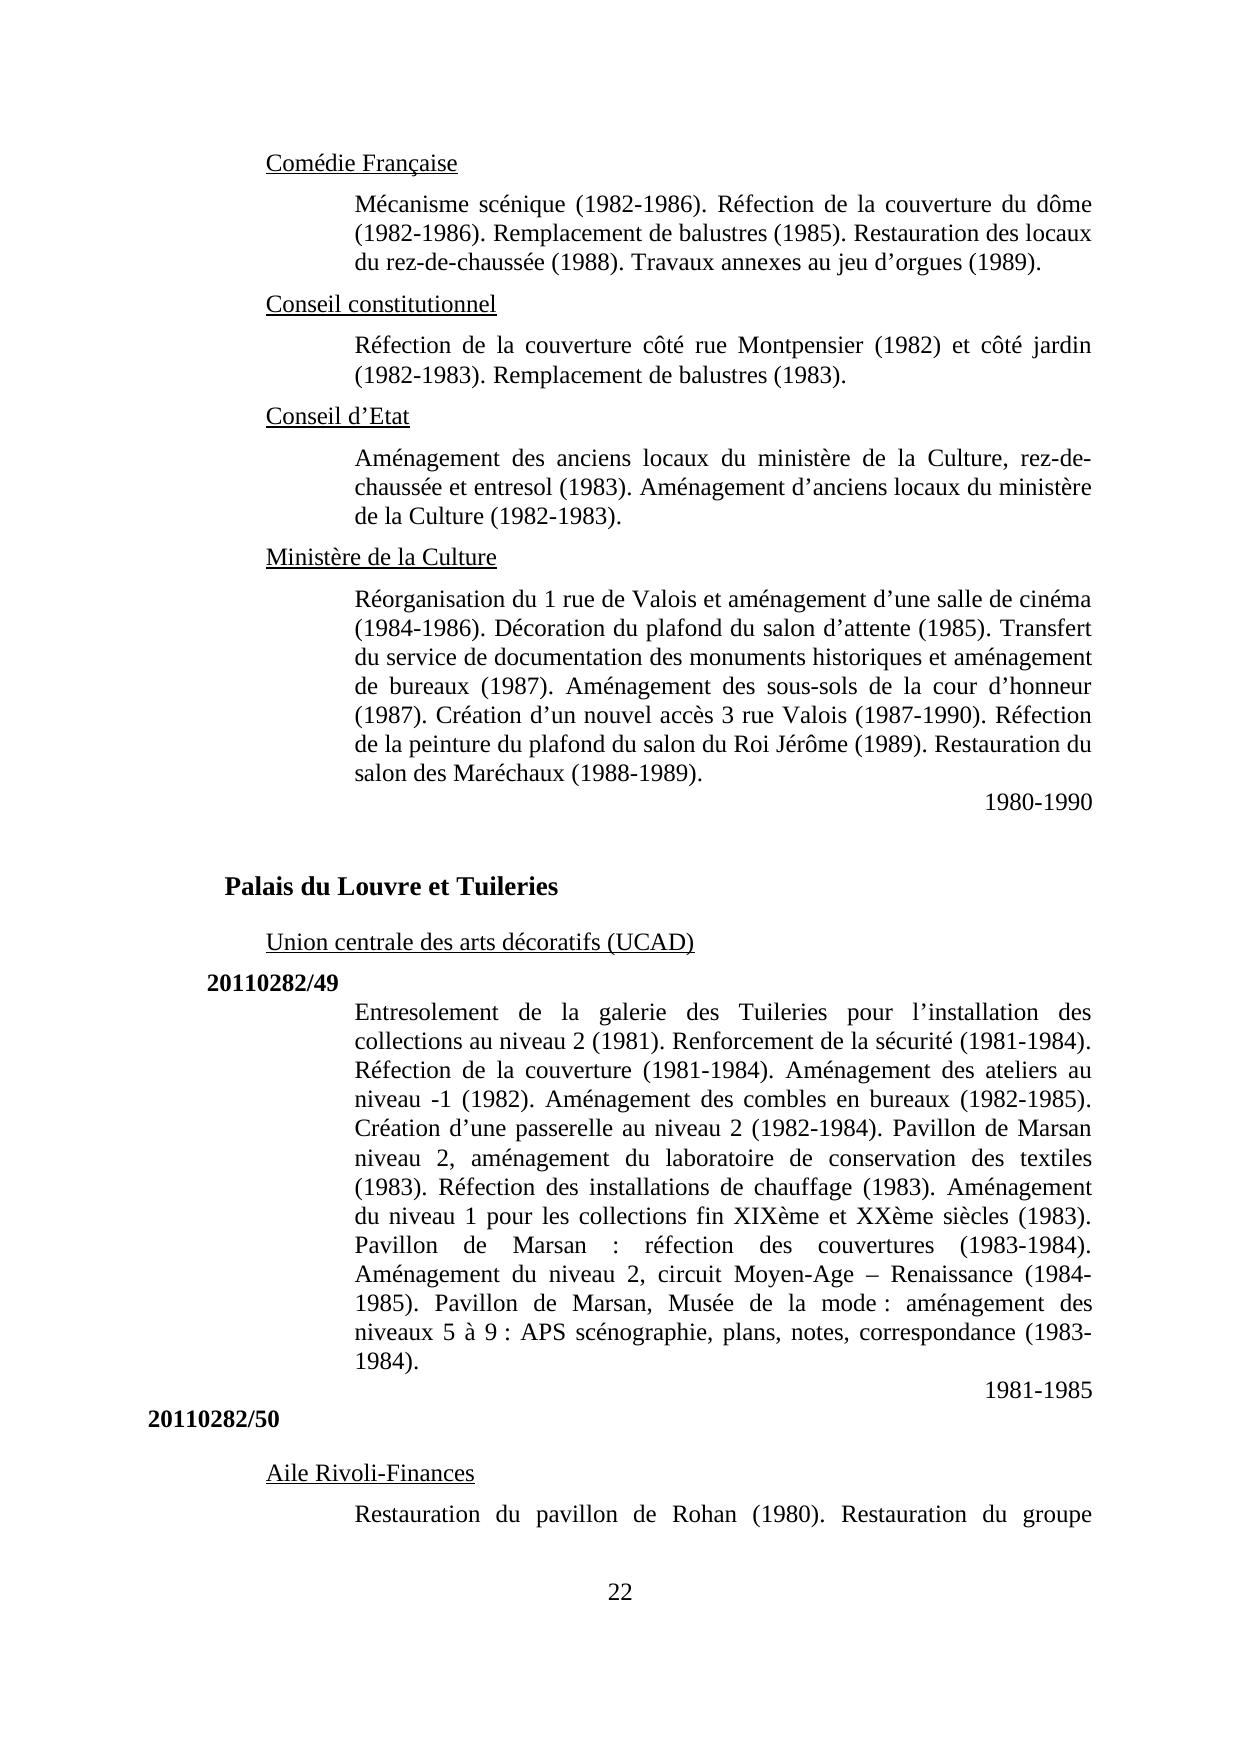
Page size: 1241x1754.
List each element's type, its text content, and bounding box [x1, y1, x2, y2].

text Mécanisme scénique (1982-1986). Réfection de la couverture du dôme (1982-1986). Remplacement de balustres (1985). Restauration des locaux du rez-de-chaussée (1988). Travaux annexes au jeu d’orgues (1989). [354, 189, 1093, 276]
text 20110282/50 [148, 1404, 1093, 1445]
subtitle Aile Rivoli-Finances [236, 1457, 1093, 1486]
text 1980-1990 [148, 787, 1093, 816]
subtitle Conseil d’Etat [236, 401, 1093, 430]
text 20110282/49 [148, 968, 1093, 997]
text Aménagement des anciens locaux du ministère de la Culture, rez-de-chaussée et entresol (1983). Aménagement d’anciens locaux du ministère de la Culture (1982-1983). [354, 443, 1093, 530]
subtitle Palais du Louvre et Tuileries [224, 870, 1093, 901]
subtitle Conseil constitutionnel [236, 289, 1093, 318]
text Entresolement de la galerie des Tuileries pour l’installation des collections au niveau 2 (1981). Renforcement de la sécurité (1981-1984). Réfection de la couverture (1981-1984). Aménagement des ateliers au niveau -1 (1982). Aménagement des combles en bureaux (1982-1985). Création d’une passerelle au niveau 2 (1982-1984). Pavillon de Marsan niveau 2, aménagement du laboratoire de conservation des textiles (1983). Réfection des installations de chauffage (1983). Aménagement du niveau 1 pour les collections fin XIXème et XXème siècles (1983). Pavillon de Marsan : réfection des couvertures (1983-1984). Aménagement du niveau 2, circuit Moyen-Age – Renaissance (1984-1985). Pavillon de Marsan, Musée de la mode : aménagement des niveaux 5 à 9 : APS scénographie, plans, notes, correspondance (1983-1984). [354, 997, 1093, 1375]
subtitle Union centrale des arts décoratifs (UCAD) [236, 926, 1093, 956]
subtitle Comédie Française [236, 148, 1093, 177]
text Réfection de la couverture côté rue Montpensier (1982) et côté jardin (1982-1983). Remplacement de balustres (1983). [354, 330, 1093, 388]
text 1981-1985 [148, 1375, 1093, 1404]
subtitle Ministère de la Culture [236, 542, 1093, 571]
text Restauration du pavillon de Rohan (1980). Restauration du groupe [354, 1499, 1093, 1528]
text Réorganisation du 1 rue de Valois et aménagement d’une salle de cinéma (1984-1986). Décoration du plafond du salon d’attente (1985). Transfert du service de documentation des monuments historiques et aménagement de bureaux (1987). Aménagement des sous-sols de la cour d’honneur (1987). Création d’un nouvel accès 3 rue Valois (1987-1990). Réfection de la peinture du plafond du salon du Roi Jérôme (1989). Restauration du salon des Maréchaux (1988-1989). [354, 584, 1093, 787]
